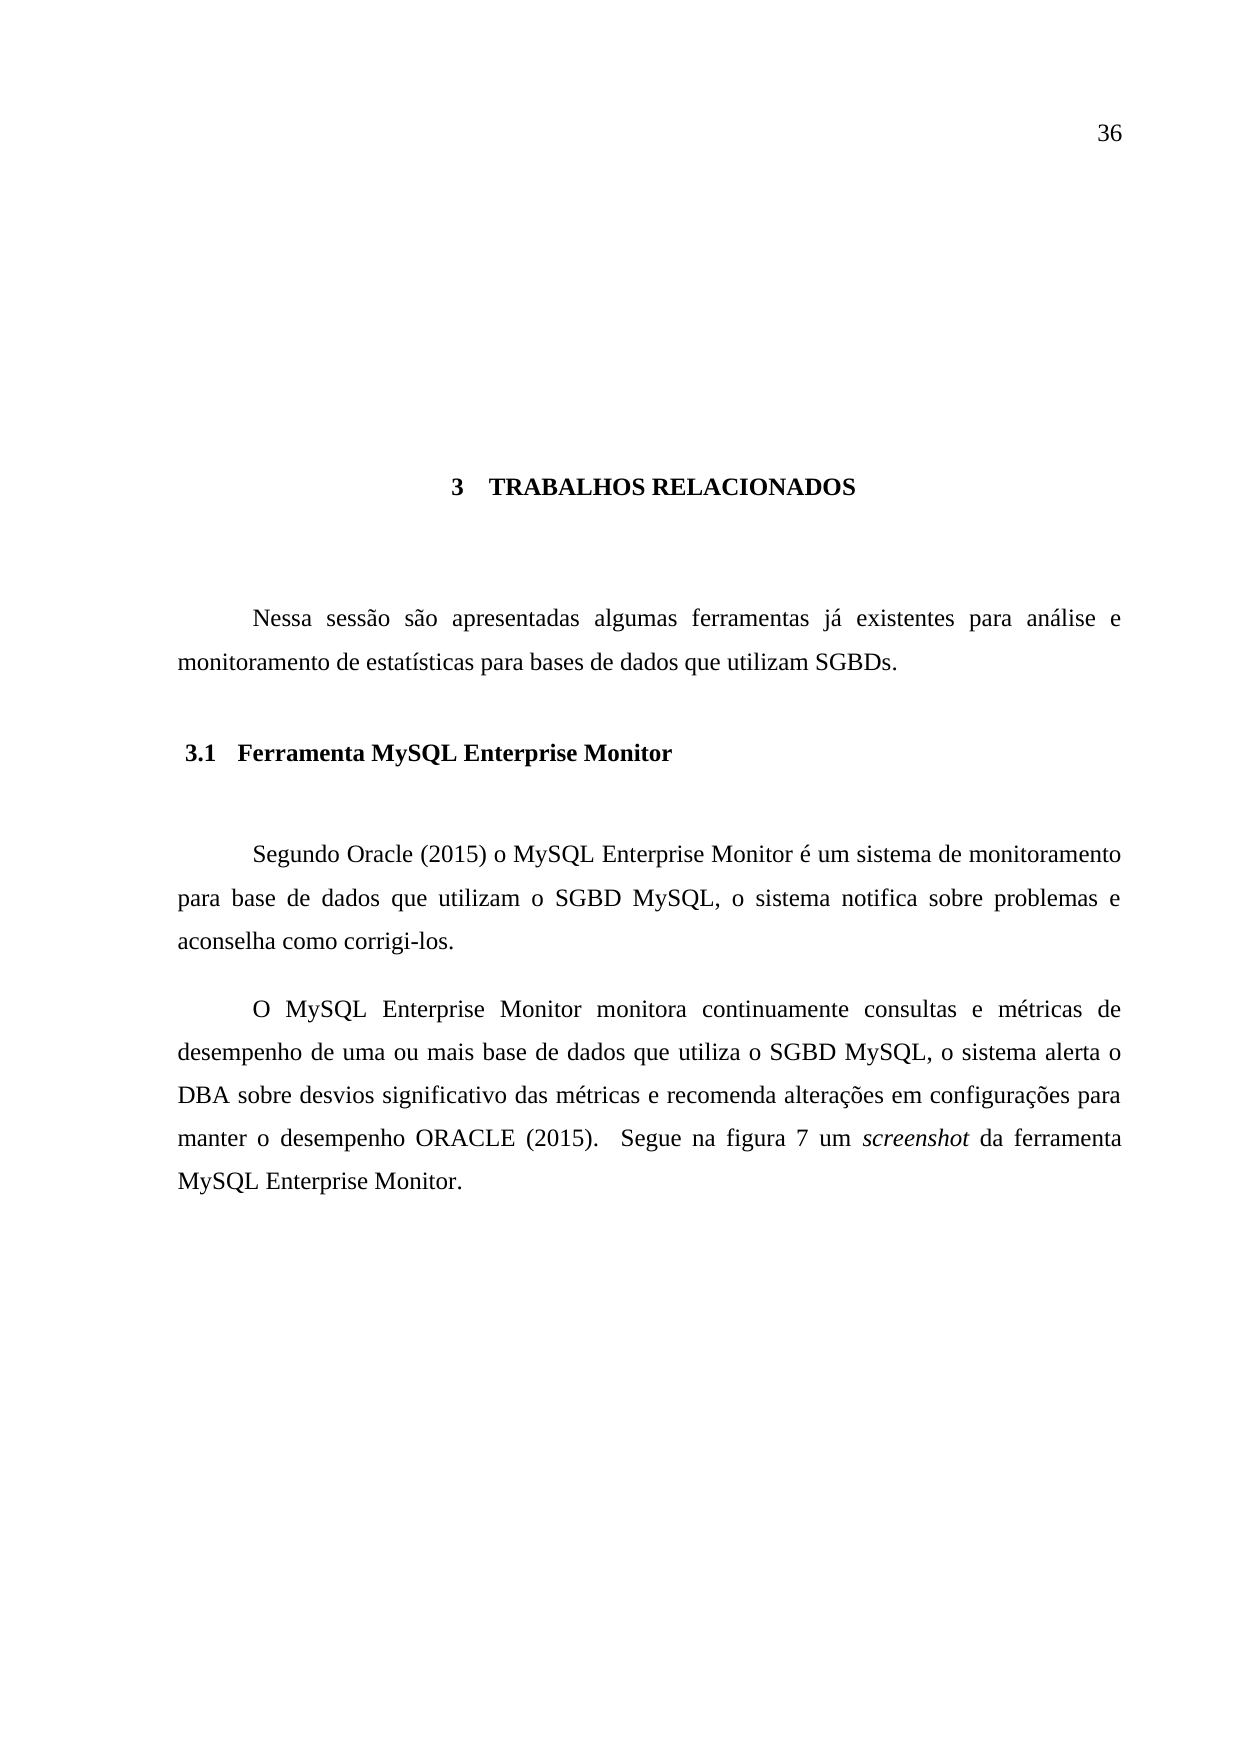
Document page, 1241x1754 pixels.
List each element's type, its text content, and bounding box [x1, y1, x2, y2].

text Segundo Oracle (2015) o MySQL Enterprise Monitor é um sistema de monitoramento para base de dados que utilizam o SGBD MySQL, o sistema notifica sobre problemas e aconselha como corrigi-los. [177, 839, 1122, 954]
text Nessa sessão são apresentadas algumas ferramentas já existentes para análise e monitoramento de estatísticas para bases de dados que utilizam SGBDs. [177, 603, 1122, 675]
text O MySQL Enterprise Monitor monitora continuamente consultas e métricas de desempenho de uma ou mais base de dados que utiliza o SGBD MySQL, o sistema alerta o DBA sobre desvios significativo das métricas e recomenda alterações em configurações para manter o desempenho ORACLE (2015). Segue na figura 7 um screenshot da ferramenta MySQL Enterprise Monitor. [177, 994, 1122, 1195]
list TRABALHOS RELACIONADOS [185, 472, 1122, 501]
list Ferramenta MySQL Enterprise Monitor [185, 738, 1122, 767]
